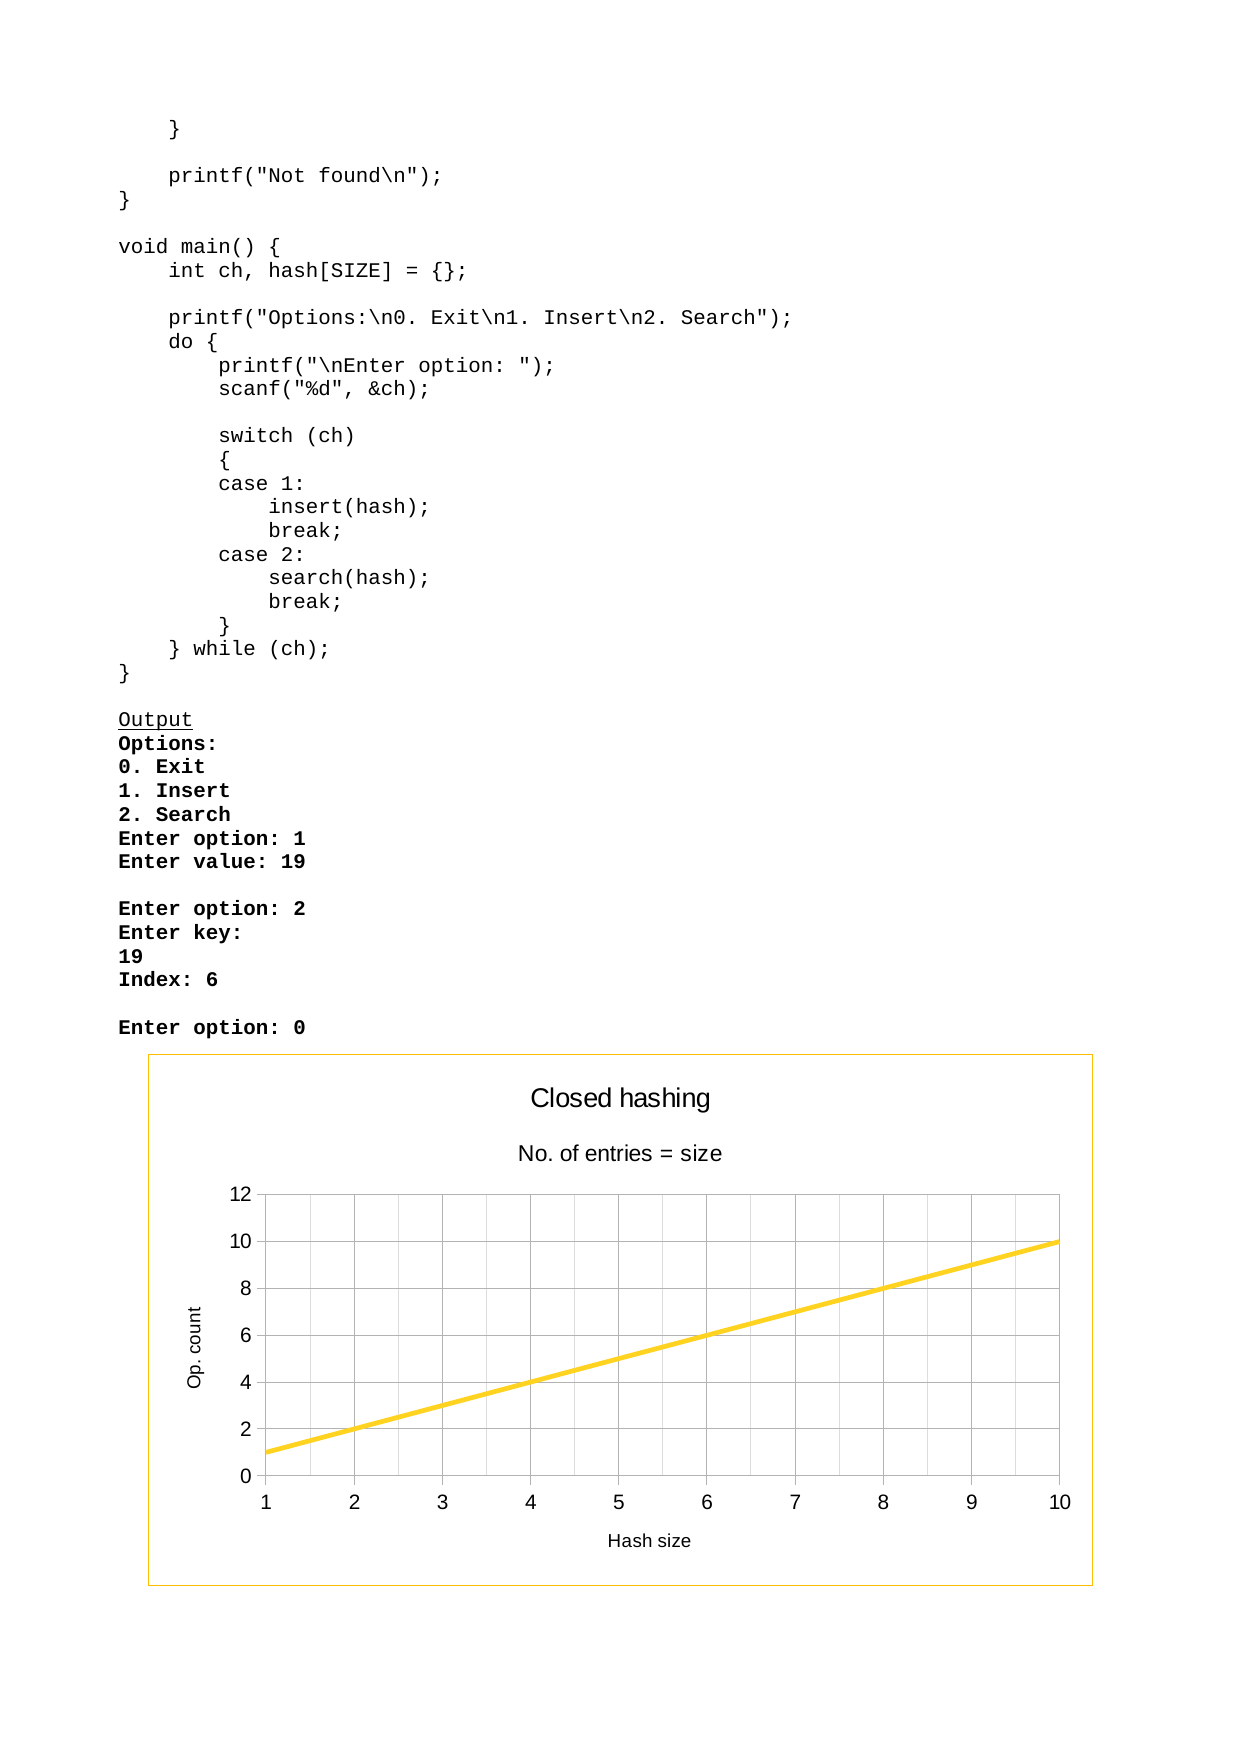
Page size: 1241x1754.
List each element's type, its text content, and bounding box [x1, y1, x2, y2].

text Options: [118, 733, 1122, 757]
text void main() { [118, 236, 1122, 260]
text printf("Options:\n0. Exit\n1. Insert\n2. Search"); [118, 307, 1122, 331]
text printf("Not found\n"); [118, 165, 1122, 189]
text 2. Search [118, 804, 1122, 827]
text Enter option: 2 [118, 898, 1122, 922]
text printf("\nEnter option: "); [118, 354, 1122, 378]
text } [118, 118, 1122, 142]
text 1. Insert [118, 780, 1122, 804]
text Index: 6 [118, 969, 1122, 993]
text 19 [118, 946, 1122, 969]
text Enter option: 0 [118, 1017, 1122, 1040]
text switch (ch) [118, 426, 1122, 449]
text Enter key: [118, 922, 1122, 946]
text insert(hash); [118, 496, 1122, 520]
text } [118, 662, 1122, 686]
text Enter value: 19 [118, 851, 1122, 875]
text do { [118, 331, 1122, 354]
text Output [118, 709, 1122, 733]
text case 2: [118, 544, 1122, 567]
text } while (ch); [118, 638, 1122, 662]
text search(hash); [118, 567, 1122, 591]
text break; [118, 520, 1122, 544]
text case 1: [118, 473, 1122, 496]
text } [118, 615, 1122, 638]
text } [118, 189, 1122, 213]
text 0. Exit [118, 757, 1122, 780]
text { [118, 449, 1122, 473]
text break; [118, 591, 1122, 615]
text scanf("%d", &ch); [118, 378, 1122, 402]
text int ch, hash[SIZE] = {}; [118, 260, 1122, 284]
text Enter option: 1 [118, 827, 1122, 851]
